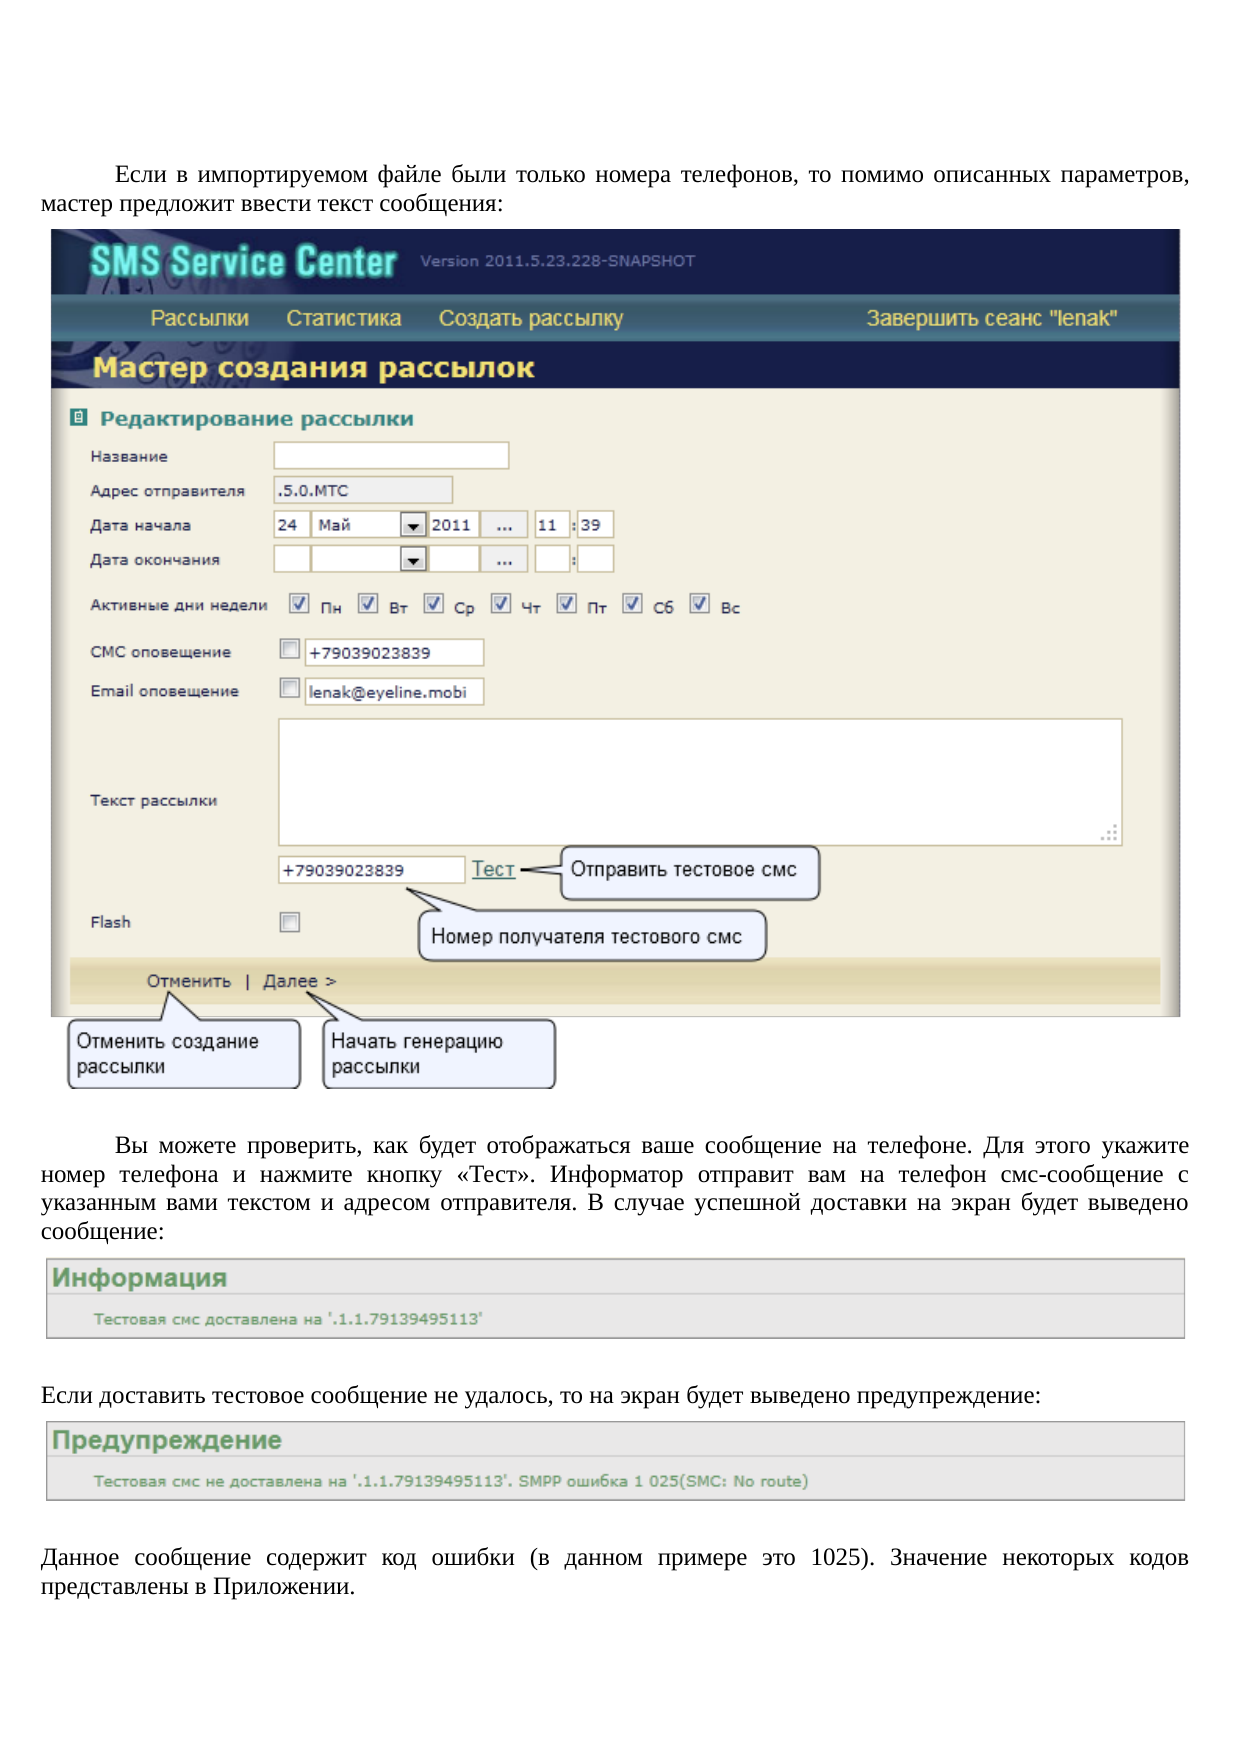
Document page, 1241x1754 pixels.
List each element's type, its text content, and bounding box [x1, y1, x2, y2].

picture [50, 229, 1181, 1089]
picture [46, 1257, 1186, 1339]
picture [46, 1421, 1186, 1501]
text Вы можете проверить, как будет отображаться ваше сообщение на телефоне. Для этого укажите номер телефона и нажмите кнопку «Тест». Информатор отправит вам на телефон смс-сообщение с указанным вами текстом и адресом отправителя. В случае успешной доставки на экран будет выведено сообщение: [41, 1130, 1191, 1245]
text Если доставить тестовое сообщение не удалось, то на экран будет выведено предупреждение: [41, 1380, 1191, 1409]
text Данное сообщение содержит код ошибки (в данном примере это 1025). Значение некоторых кодов представлены в Приложении. [41, 1542, 1191, 1600]
text Если в импортируемом файле были только номера телефонов, то помимо описанных параметров, мастер предложит ввести текст сообщения: [41, 159, 1191, 217]
